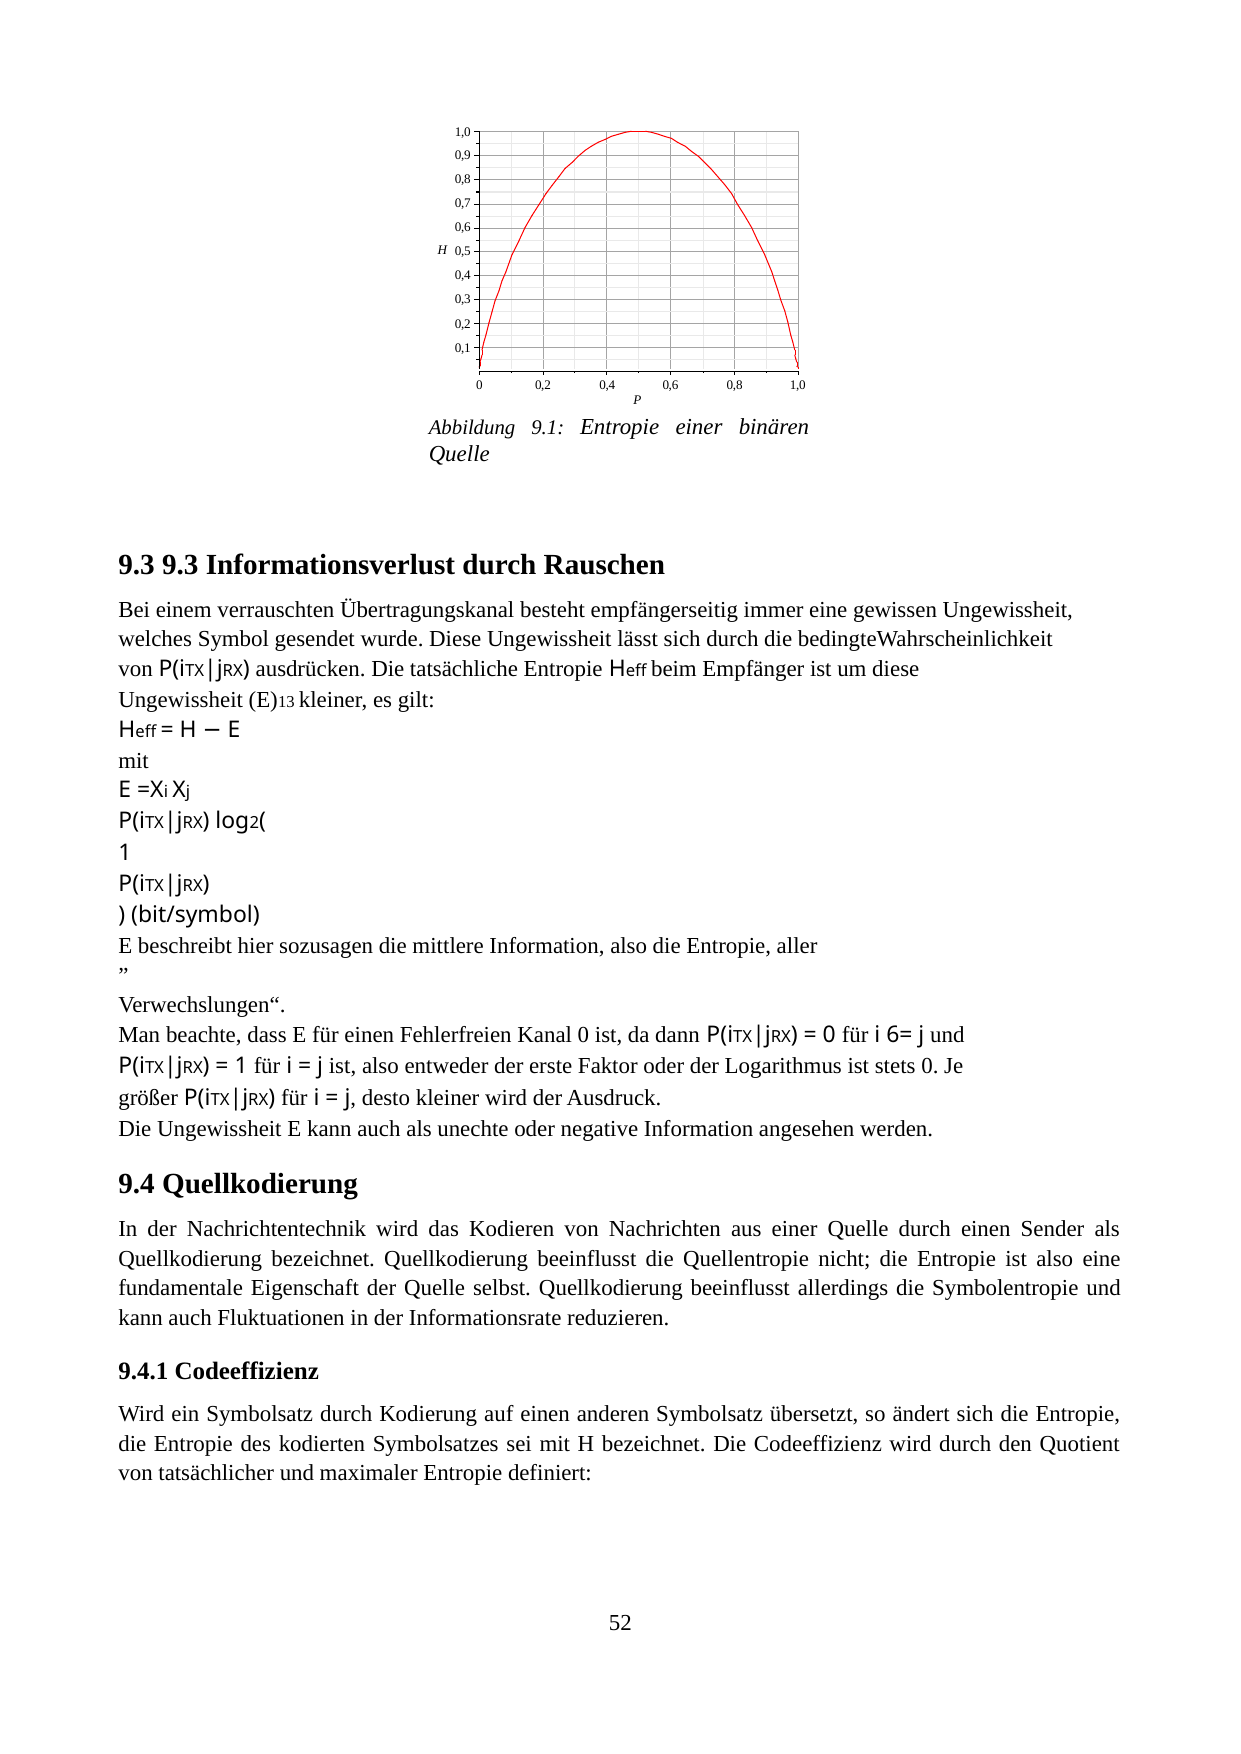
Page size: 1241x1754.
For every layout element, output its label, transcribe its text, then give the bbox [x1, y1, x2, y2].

text P(iTX|jRX) = 1 für i = j ist, also entweder der erste Faktor oder der Logarithmus ist stets 0. Je [118, 1049, 1122, 1080]
text Die Ungewissheit E kann auch als unechte oder negative Information angesehen werden. [118, 1112, 1122, 1141]
text Ungewissheit (E)13 kleiner, es gilt: [118, 683, 1122, 712]
text Abbildung 9.1: Entropie einer binären Quelle [428, 118, 812, 466]
text Bei einem verrauschten Übertragungskanal besteht empfängerseitig immer eine gewissen Ungewissheit, [118, 593, 1122, 622]
text ) (bit/symbol) [118, 898, 1122, 929]
subtitle 9.3 Informationsverlust durch Rauschen [118, 547, 1122, 580]
text von P(iTX|jRX) ausdrücken. Die tatsächliche Entropie Heff beim Empfänger ist um diese [118, 652, 1122, 683]
text P(iTX|jRX) log2( [118, 804, 1122, 836]
text größer P(iTX|jRX) für i = j, desto kleiner wird der Ausdruck. [118, 1080, 1122, 1112]
text Verwechslungen“. [118, 988, 1122, 1018]
text ” [118, 959, 1122, 988]
text E beschreibt hier sozusagen die mittlere Information, also die Entropie, aller [118, 929, 1122, 959]
text 1 [118, 836, 1122, 867]
text E =Xi Xj [118, 773, 1122, 804]
text P(iTX|jRX) [118, 867, 1122, 898]
subtitle Quellkodierung [118, 1166, 1122, 1200]
subtitle Codeeffizienz [118, 1355, 1122, 1384]
text mit [118, 744, 1122, 773]
text Heff = H − E [118, 712, 1122, 744]
text In der Nachrichtentechnik wird das Kodieren von Nachrichten aus einer Quelle durch einen Sender als Quellkodierung bezeichnet. Quellkodierung beeinflusst die Quellentropie nicht; die Entropie ist also eine fundamentale Eigenschaft der Quelle selbst. Quellkodierung beeinflusst allerdings die Symbolentropie und kann auch Fluktuationen in der Informationsrate reduzieren. [118, 1212, 1122, 1330]
text Man beachte, dass E für einen Fehlerfreien Kanal 0 ist, da dann P(iTX|jRX) = 0 für i 6= j und [118, 1018, 1122, 1049]
text Wird ein Symbolsatz durch Kodierung auf einen anderen Symbolsatz übersetzt, so ändert sich die Entropie, die Entropie des kodierten Symbolsatzes sei mit H bezeichnet. Die Codeeffizienz wird durch den Quotient von tatsächlicher und maximaler Entropie definiert: [118, 1397, 1122, 1486]
text welches Symbol gesendet wurde. Diese Ungewissheit lässt sich durch die bedingteWahrscheinlichkeit [118, 622, 1122, 652]
